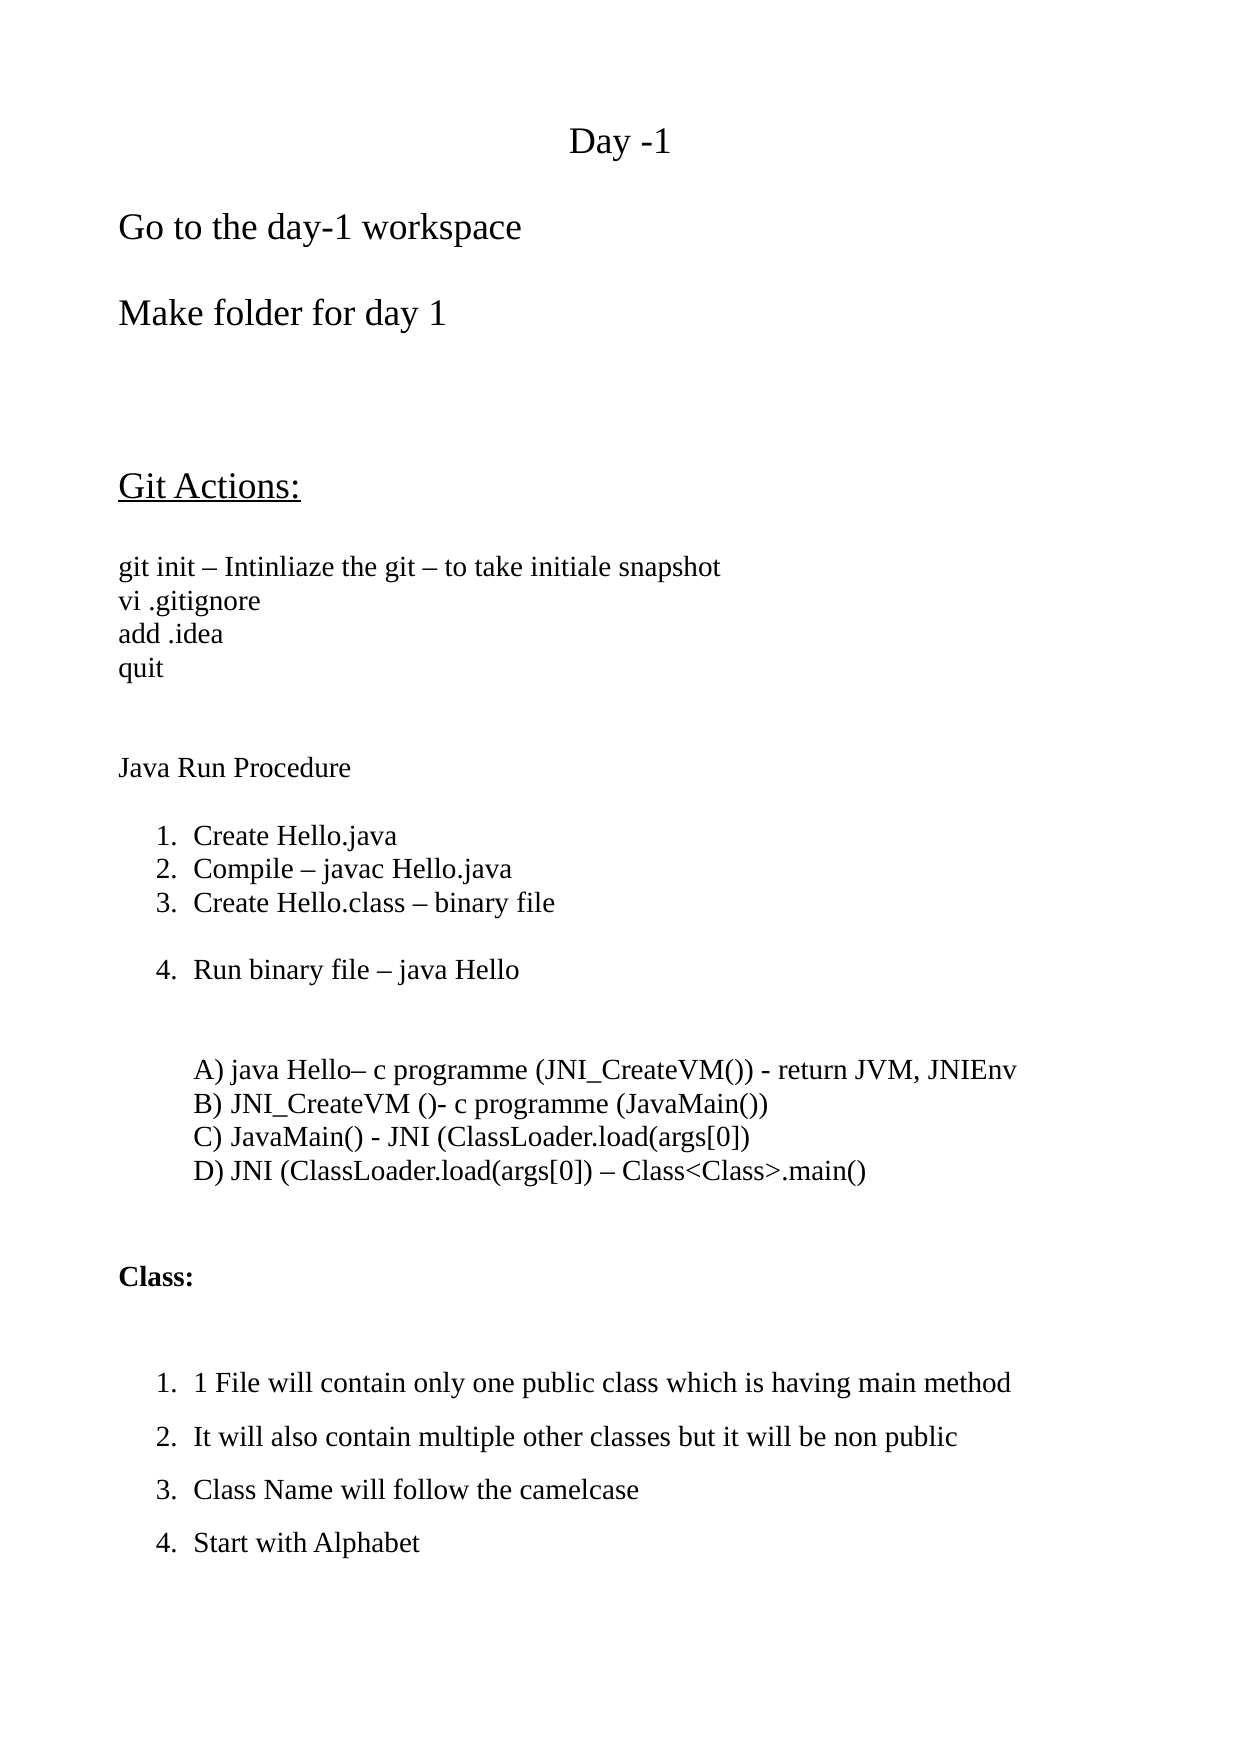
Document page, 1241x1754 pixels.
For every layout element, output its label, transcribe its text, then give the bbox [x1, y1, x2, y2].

list Run binary file – java Hello [156, 952, 1122, 985]
text add .idea [118, 616, 1122, 650]
text Git Actions: [118, 463, 1122, 506]
list java Hello– c programme (JNI_CreateVM()) - return JVM, JNIEnv [193, 1052, 1122, 1086]
text Java Run Procedure [118, 751, 1122, 784]
text Day -1 [118, 118, 1122, 161]
text Go to the day-1 workspace [118, 204, 1122, 247]
text quit [118, 650, 1122, 683]
list Create Hello.java [156, 818, 1122, 851]
list JNI (ClassLoader.load(args[0]) – Class<Class>.main() [193, 1153, 1122, 1187]
text Class: [118, 1259, 1122, 1293]
list JavaMain() - JNI (ClassLoader.load(args[0]) [193, 1119, 1122, 1153]
list JNI_CreateVM ()- c programme (JavaMain()) [193, 1086, 1122, 1119]
list Compile – javac Hello.java [156, 851, 1122, 885]
list 1 File will contain only one public class which is having main method [156, 1366, 1122, 1399]
text Make folder for day 1 [118, 291, 1122, 334]
list Start with Alphabet [156, 1525, 1122, 1558]
list It will also contain multiple other classes but it will be non public [156, 1419, 1122, 1452]
list Create Hello.class – binary file [156, 885, 1122, 918]
text vi .gitignore [118, 583, 1122, 616]
text git init – Intinliaze the git – to take initiale snapshot [118, 549, 1122, 583]
list Class Name will follow the camelcase [156, 1472, 1122, 1505]
